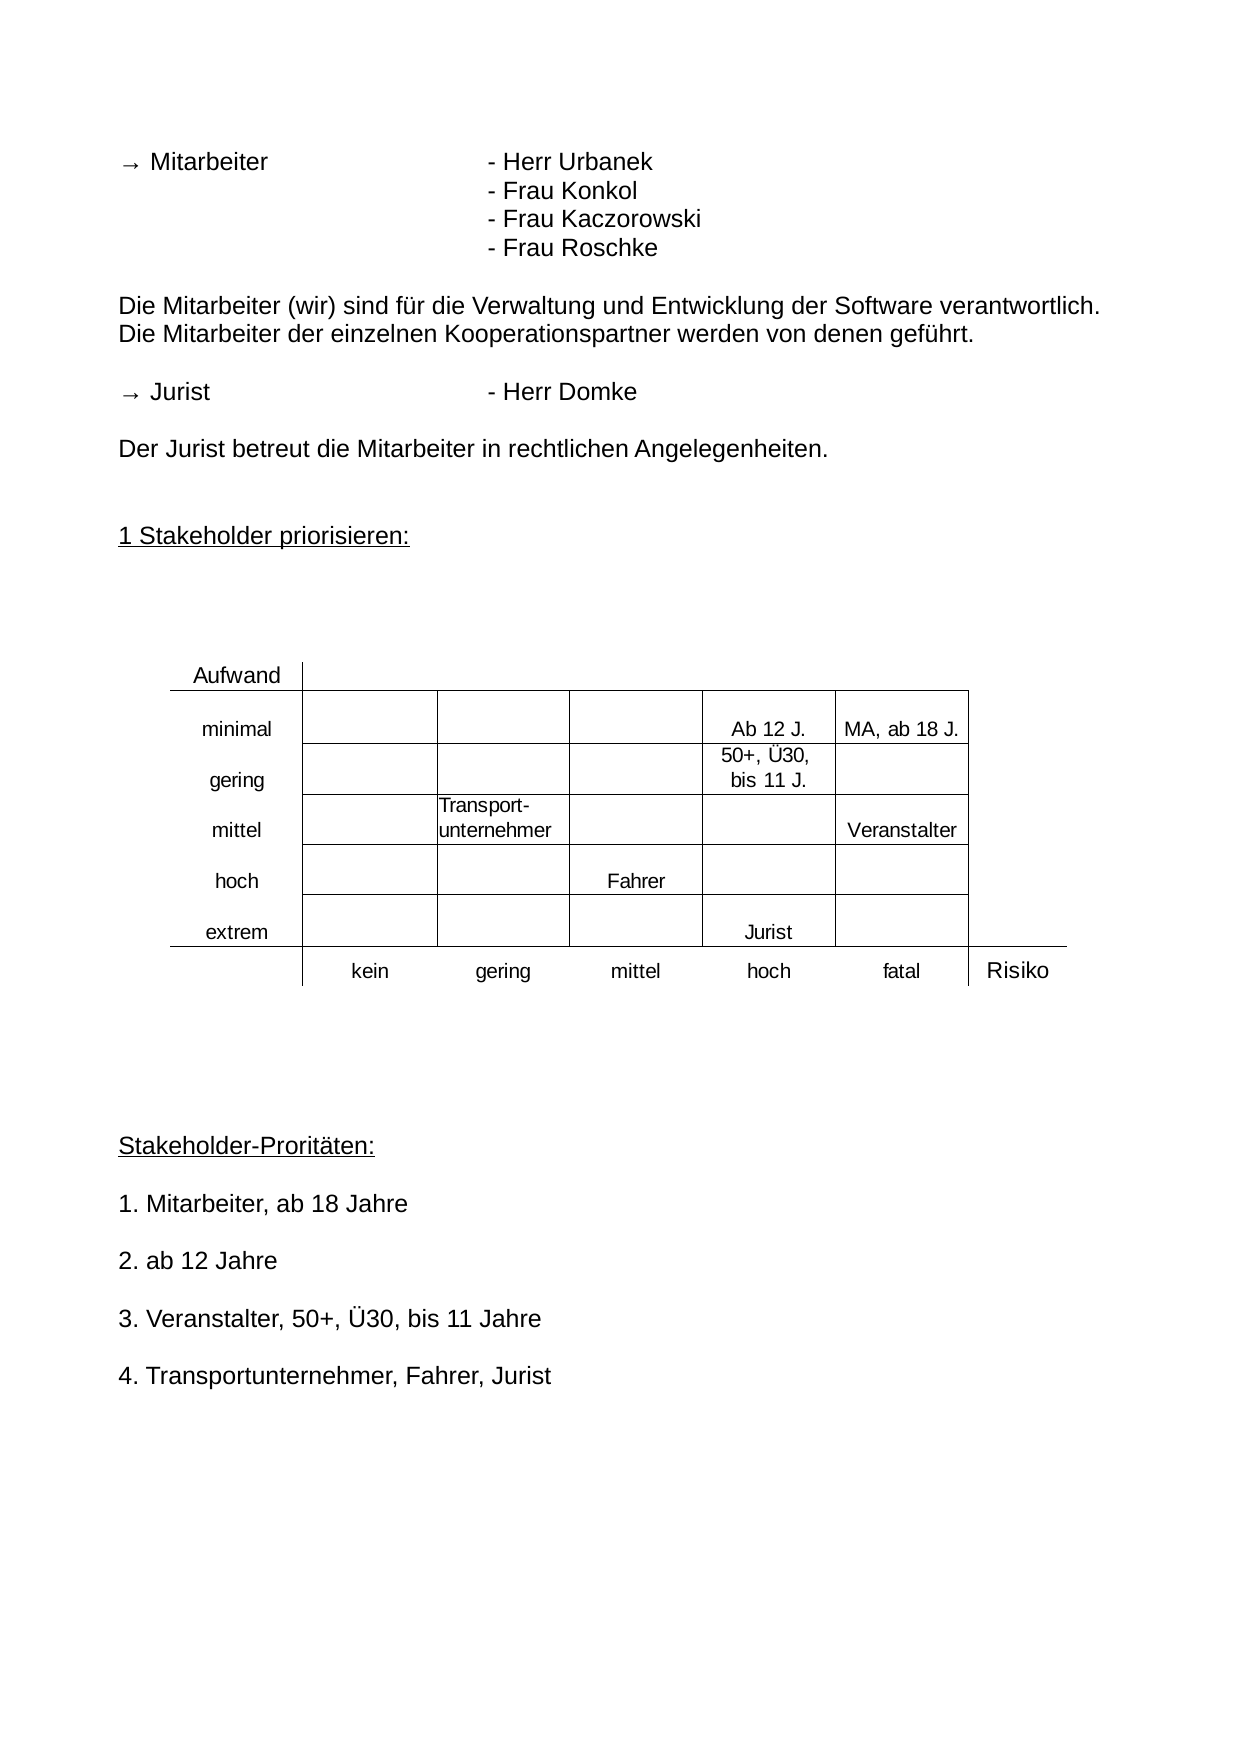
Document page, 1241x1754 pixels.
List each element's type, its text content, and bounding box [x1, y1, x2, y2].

text - Frau Kaczorowski [118, 204, 1122, 233]
text Die Mitarbeiter der einzelnen Kooperationspartner werden von denen geführt. [118, 319, 1122, 348]
text - Frau Roschke [118, 233, 1122, 262]
text 3. Veranstalter, 50+, Ü30, bis 11 Jahre [118, 1304, 1122, 1332]
text Stakeholder-Proritäten: [118, 1131, 1122, 1160]
text - Frau Konkol [118, 176, 1122, 204]
text 1 Stakeholder priorisieren: [118, 521, 1122, 549]
text Die Mitarbeiter (wir) sind für die Verwaltung und Entwicklung der Software verantwortlich. [118, 291, 1122, 319]
text → Jurist - Herr Domke [118, 377, 1122, 406]
text 1. Mitarbeiter, ab 18 Jahre [118, 1189, 1122, 1217]
text Der Jurist betreut die Mitarbeiter in rechtlichen Angelegenheiten. [118, 434, 1122, 463]
text → Mitarbeiter - Herr Urbanek [118, 147, 1122, 176]
text 4. Transportunternehmer, Fahrer, Jurist [118, 1361, 1122, 1390]
text 2. ab 12 Jahre [118, 1246, 1122, 1275]
